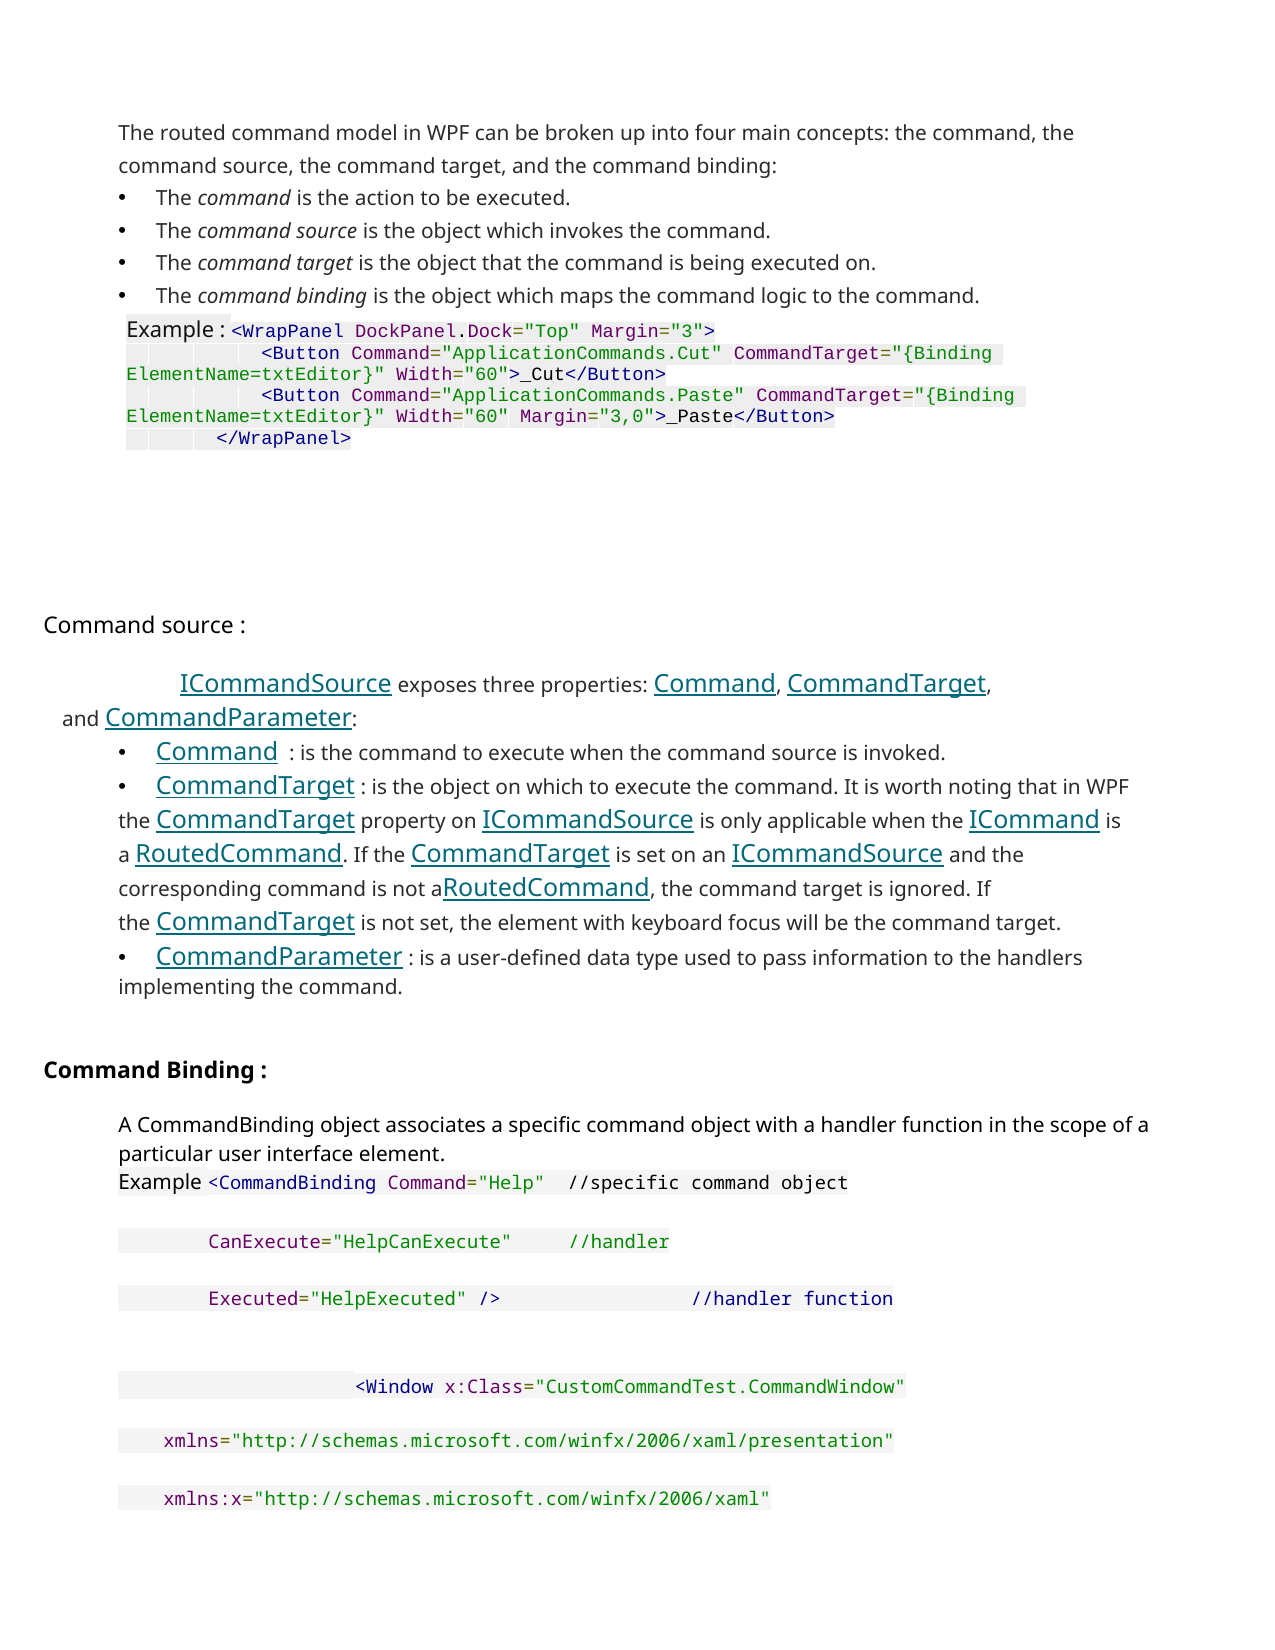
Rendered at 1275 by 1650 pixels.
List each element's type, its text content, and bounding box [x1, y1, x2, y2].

text Command source : [43, 609, 1157, 640]
text Executed="HelpExecuted" /> //handler function [118, 1285, 1157, 1311]
text Example <CommandBinding Command="Help" //specific command object [118, 1167, 1157, 1196]
text A CommandBinding object associates a specific command object with a handler function in the scope of a particular user interface element. [118, 1110, 1157, 1167]
list Command : is the command to execute when the command source is invoked. [81, 734, 1157, 768]
text The routed command model in WPF can be broken up into four main concepts: the command, the command source, the command target, and the command binding: [118, 118, 1157, 179]
text ICommandSource exposes three properties: Command, CommandTarget, and CommandParameter: [62, 666, 1157, 734]
text xmlns:x="http://schemas.microsoft.com/winfx/2006/xaml" [118, 1485, 1157, 1510]
list CommandTarget : is the object on which to execute the command. It is worth noting that in WPF the CommandTarget property on ICommandSource is only applicable when the ICommand is a RoutedCommand. If the CommandTarget is set on an ICommandSource and the corresponding command is not aRoutedCommand, the command target is ignored. If the CommandTarget is not set, the element with keyboard focus will be the command target. [81, 768, 1157, 938]
list The command binding is the object which maps the command logic to the command. [81, 281, 1157, 309]
text <Window x:Class="CustomCommandTest.CommandWindow" [118, 1371, 1157, 1399]
text xmlns="http://schemas.microsoft.com/winfx/2006/xaml/presentation" [118, 1427, 1157, 1453]
text Command Binding : [43, 1054, 1157, 1085]
list The command target is the object that the command is being executed on. [81, 248, 1157, 277]
list The command is the action to be executed. [81, 183, 1157, 212]
text Example : <WrapPanel DockPanel.Dock="Top" Margin="3"> <Button Command="ApplicationCommands.Cut" CommandTarget="{Binding ElementName=txtEditor}" Width="60">_Cut</Button> <Button Command="ApplicationCommands.Paste" CommandTarget="{Binding ElementName=txtEditor}" Width="60" Margin="3,0">_Paste</Button> </WrapPanel> [126, 314, 1149, 450]
list The command source is the object which invokes the command. [81, 216, 1157, 244]
text CanExecute="HelpCanExecute" //handler [118, 1228, 1157, 1253]
list CommandParameter : is a user-defined data type used to pass information to the handlers implementing the command. [81, 938, 1157, 1001]
